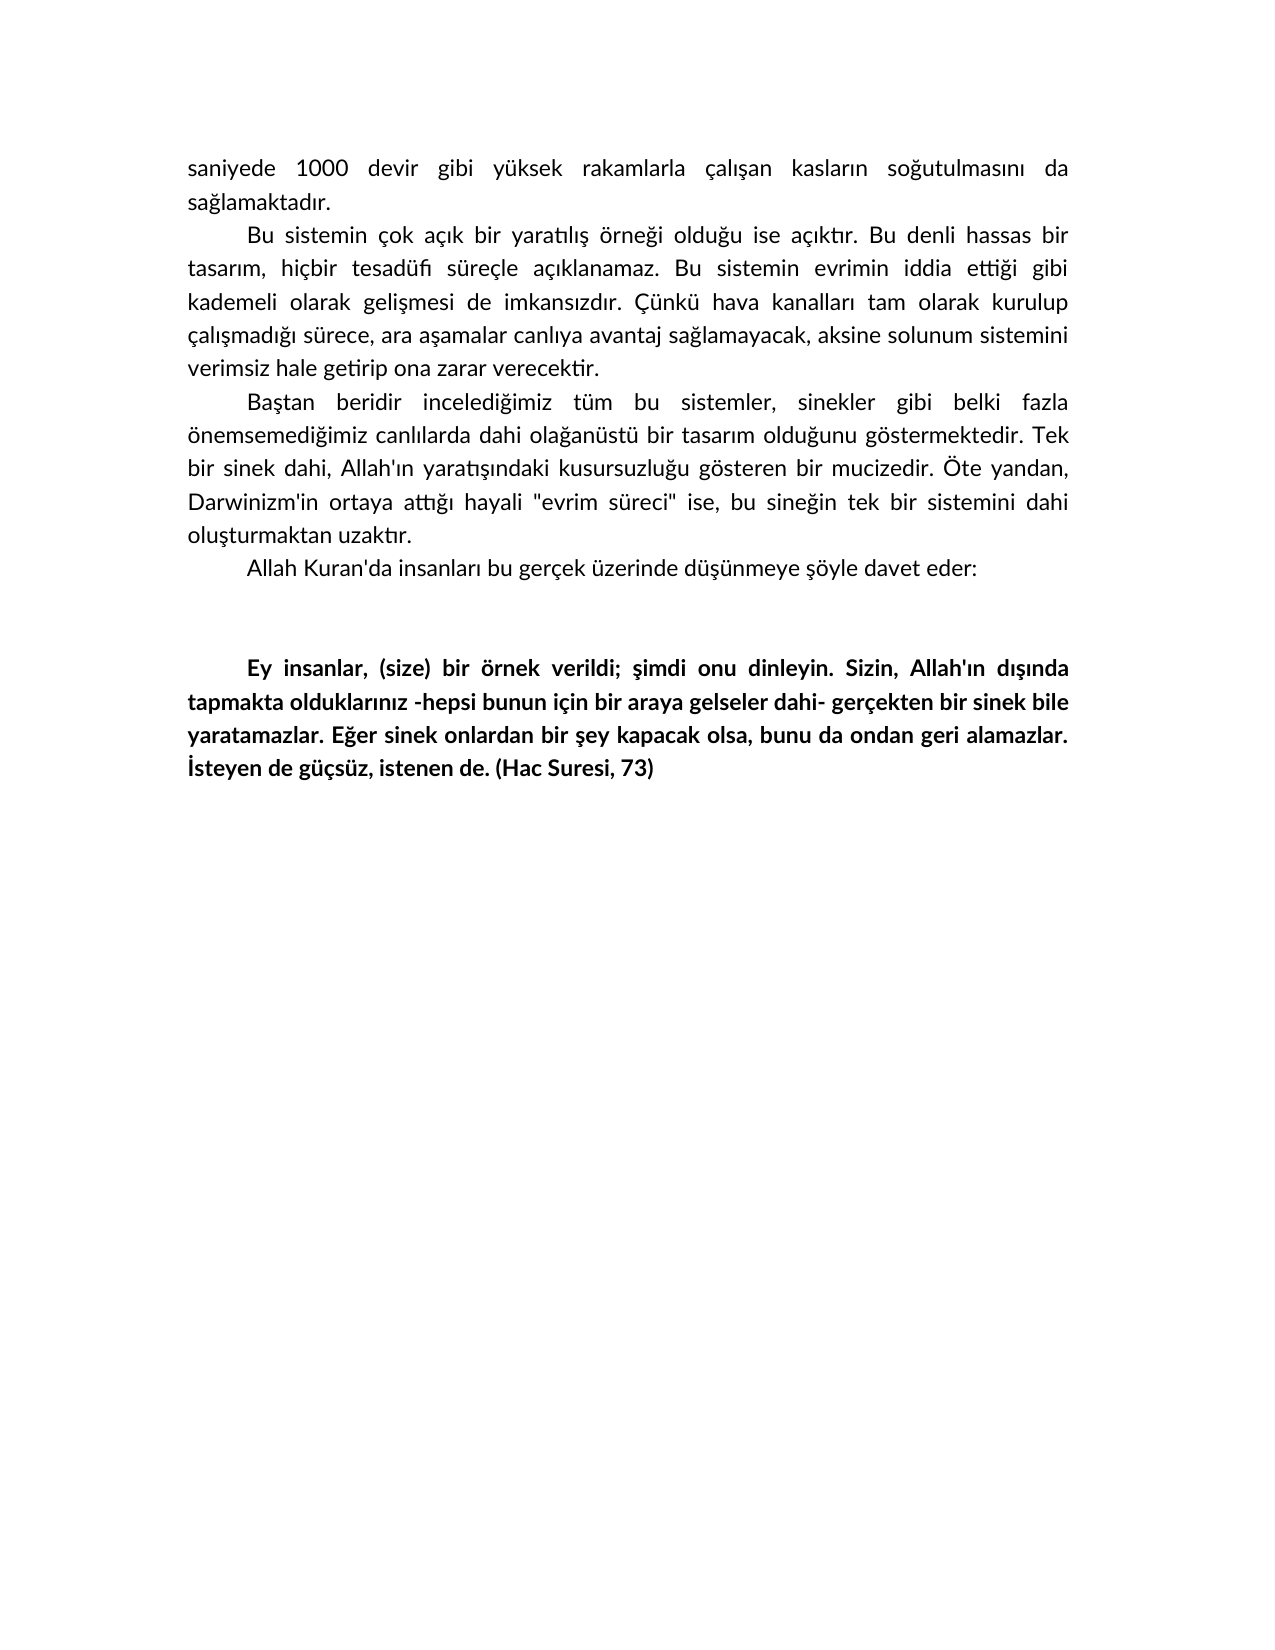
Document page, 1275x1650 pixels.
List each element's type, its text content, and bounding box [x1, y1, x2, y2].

text Allah Kuran'da insanları bu gerçek üzerinde düşünmeye şöyle davet eder: [187, 550, 1070, 583]
text Ey insanlar, (size) bir örnek verildi; şimdi onu dinleyin. Sizin, Allah'ın dışında tapmakta olduklarınız -hepsi bunun için bir araya gelseler dahi- gerçekten bir sinek bile yaratamazlar. Eğer sinek onlardan bir şey kapacak olsa, bunu da ondan geri alamazlar. İsteyen de güçsüz, istenen de. (Hac Suresi, 73) [187, 650, 1070, 783]
text Baştan beridir incelediğimiz tüm bu sistemler, sinekler gibi belki fazla önemsemediğimiz canlılarda dahi olağanüstü bir tasarım olduğunu göstermektedir. Tek bir sinek dahi, Allah'ın yaratışındaki kusursuzluğu gösteren bir mucizedir. Öte yandan, Darwinizm'in ortaya attığı hayali "evrim süreci" ise, bu sineğin tek bir sistemini dahi oluşturmaktan uzaktır. [187, 383, 1070, 550]
text saniyede 1000 devir gibi yüksek rakamlarla çalışan kasların soğutulmasını da sağlamaktadır. [187, 150, 1070, 217]
text Bu sistemin çok açık bir yaratılış örneği olduğu ise açıktır. Bu denli hassas bir tasarım, hiçbir tesadüfi süreçle açıklanamaz. Bu sistemin evrimin iddia ettiği gibi kademeli olarak gelişmesi de imkansızdır. Çünkü hava kanalları tam olarak kurulup çalışmadığı sürece, ara aşamalar canlıya avantaj sağlamayacak, aksine solunum sistemini verimsiz hale getirip ona zarar verecektir. [187, 217, 1070, 383]
